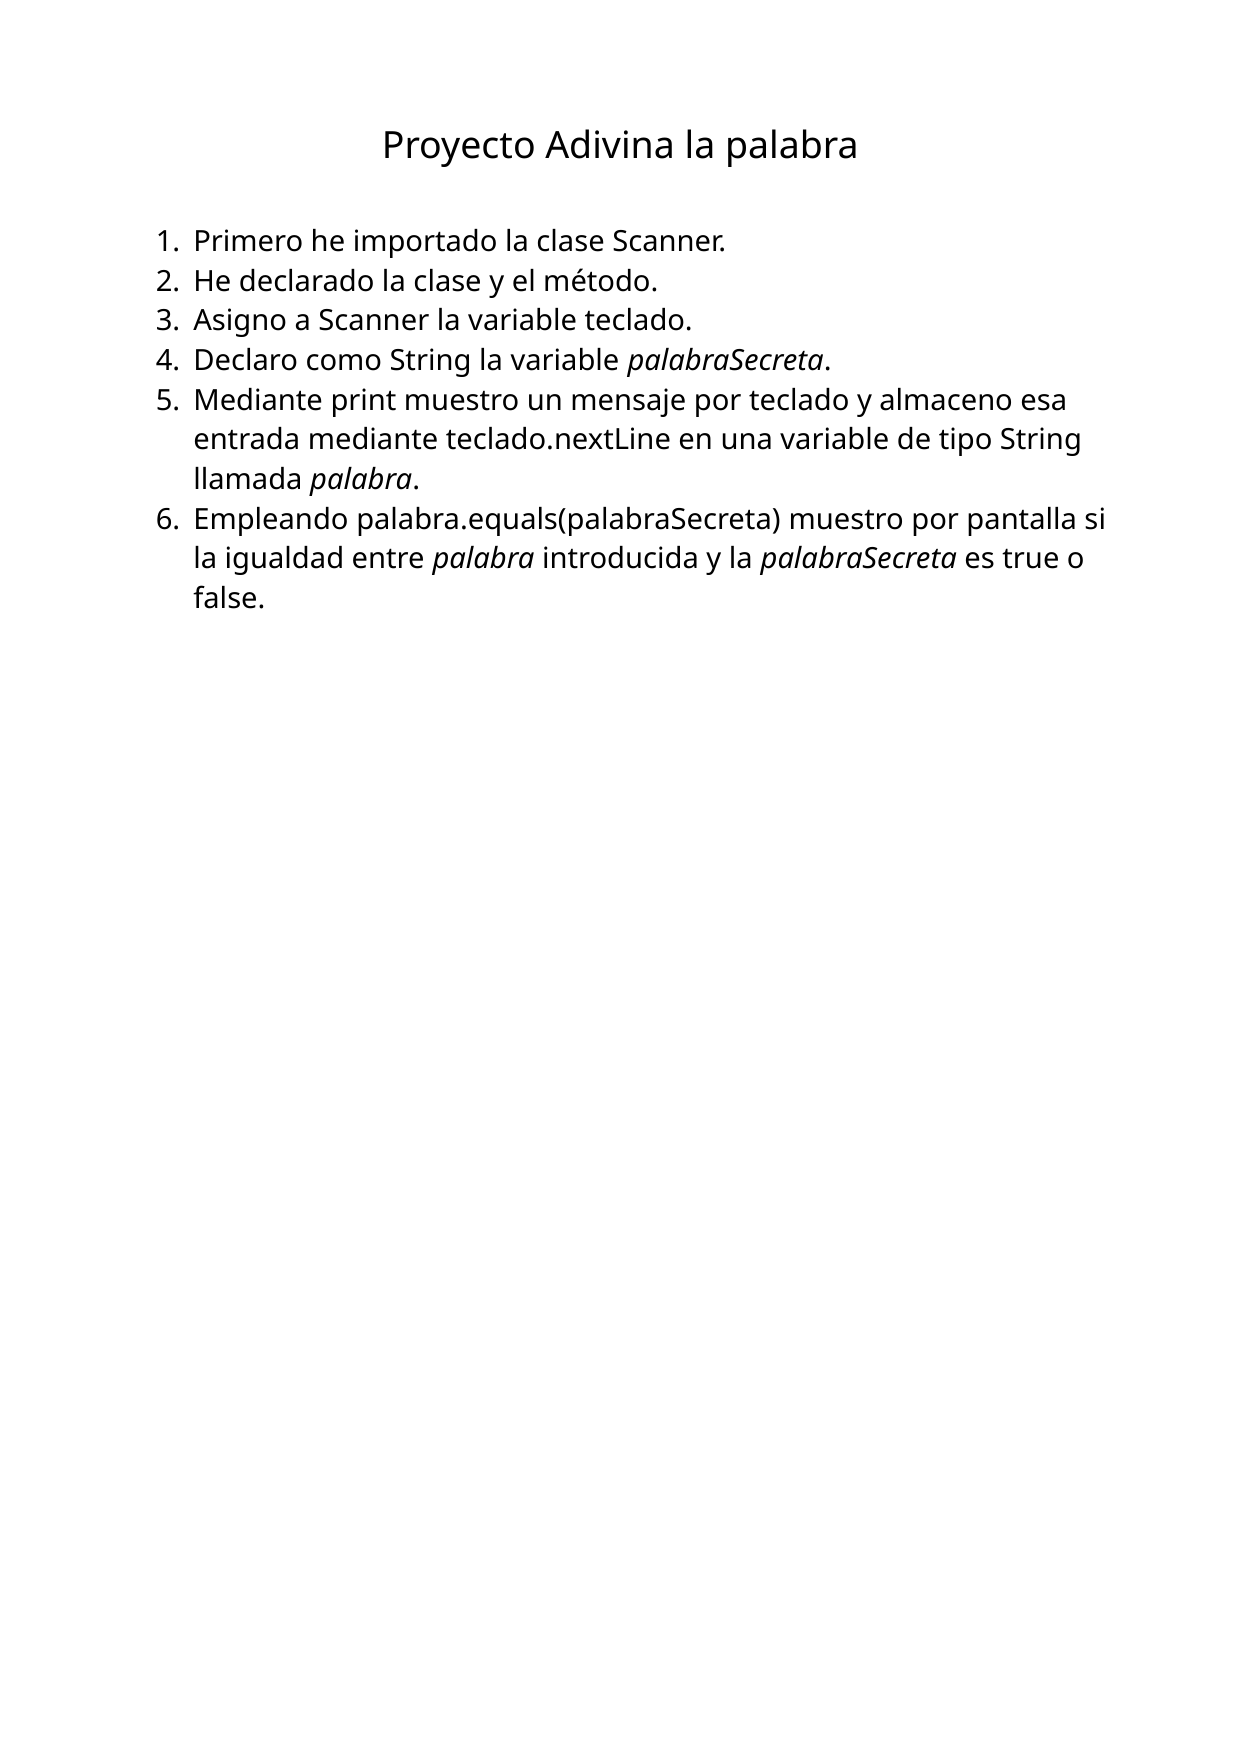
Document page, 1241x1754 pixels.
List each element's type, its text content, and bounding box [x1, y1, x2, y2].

list Asigno a Scanner la variable teclado. [156, 299, 1122, 339]
list Declaro como String la variable palabraSecreta. [156, 339, 1122, 379]
list Primero he importado la clase Scanner. [156, 220, 1122, 260]
text Proyecto Adivina la palabra [118, 118, 1122, 169]
list Mediante print muestro un mensaje por teclado y almaceno esa entrada mediante teclado.nextLine en una variable de tipo String llamada palabra. [156, 379, 1122, 498]
list He declarado la clase y el método. [156, 260, 1122, 299]
list Empleando palabra.equals(palabraSecreta) muestro por pantalla si la igualdad entre palabra introducida y la palabraSecreta es true o false. [156, 498, 1122, 617]
